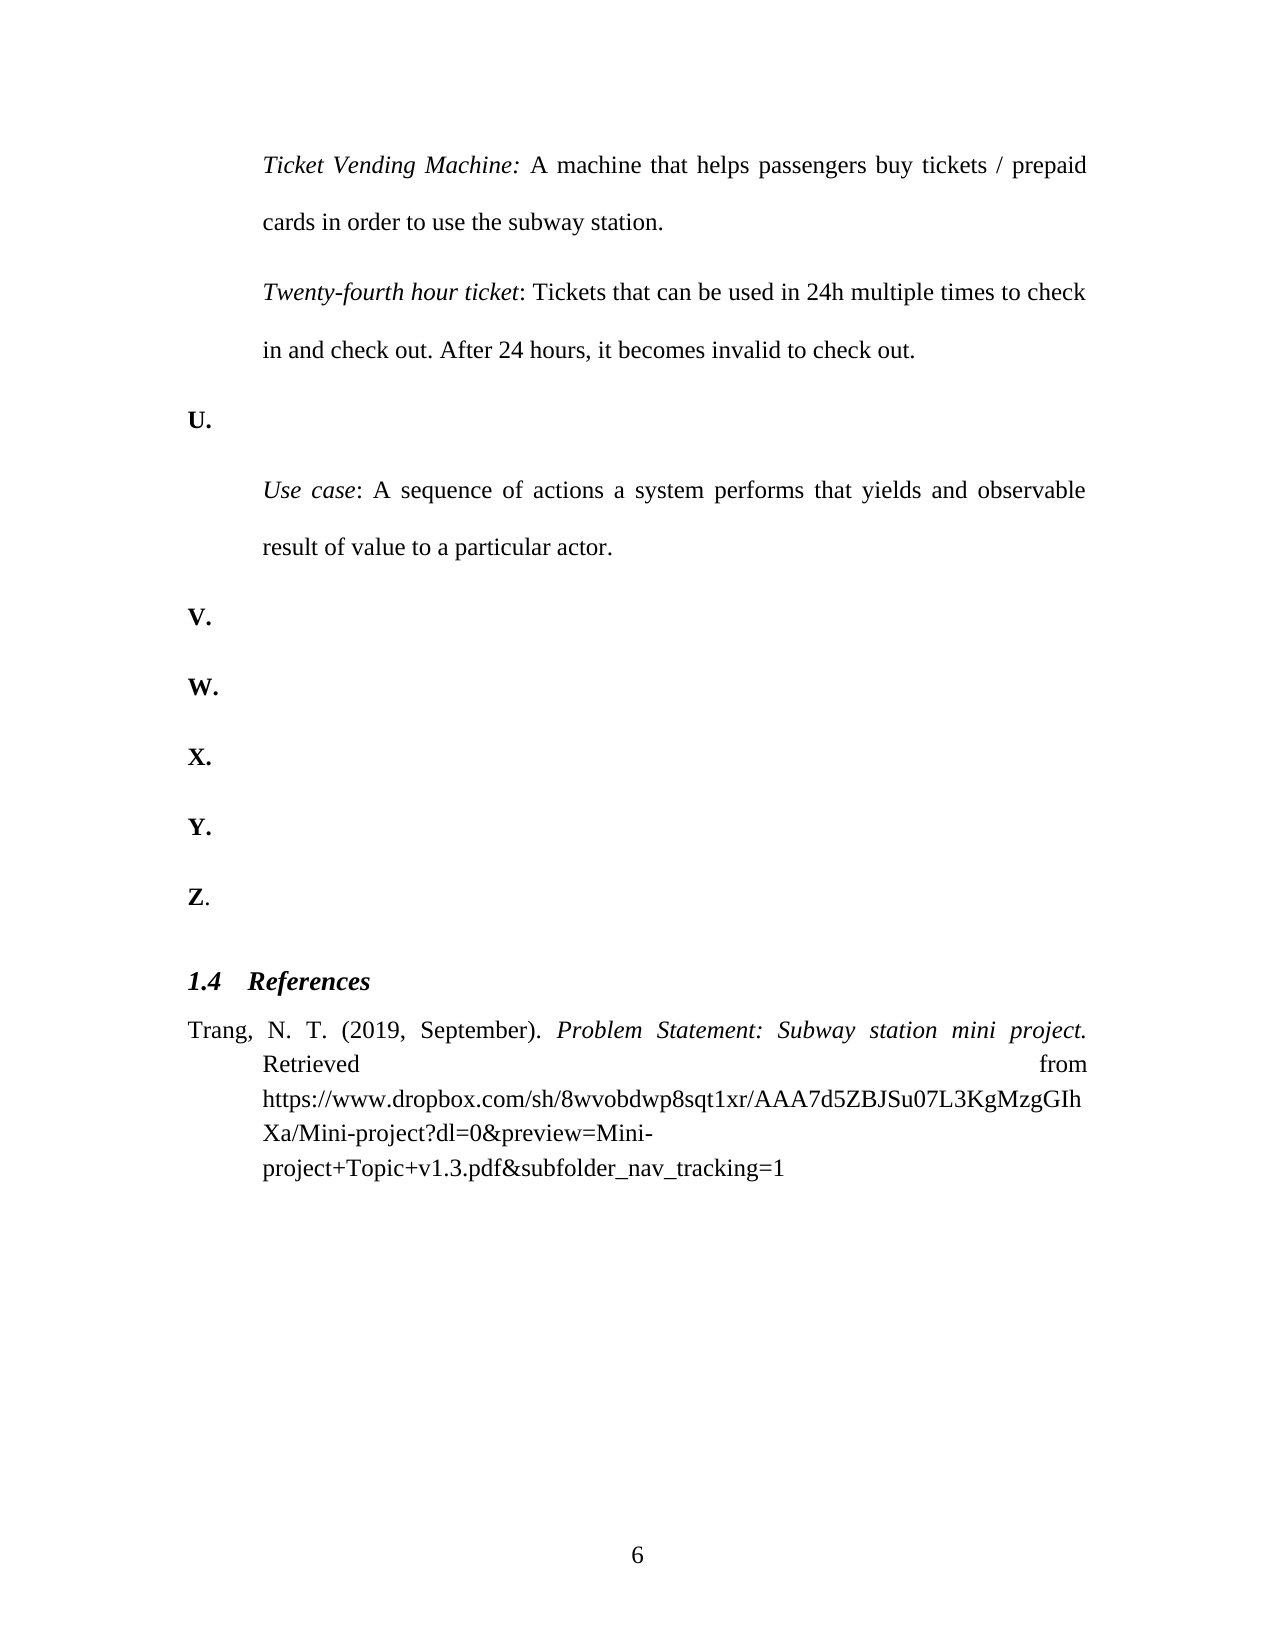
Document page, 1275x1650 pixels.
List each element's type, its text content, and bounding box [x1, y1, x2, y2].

text Trang, N. T. (2019, September). Problem Statement: Subway station mini project. Retrieved from https://www.dropbox.com/sh/8wvobdwp8sqt1xr/AAA7d5ZBJSu07L3KgMzgGIhXa/Mini-project?dl=0&preview=Mini-project+Topic+v1.3.pdf&subfolder_nav_tracking=1 [187, 1015, 1087, 1181]
text Use case: A sequence of actions a system performs that yields and observable result of value to a particular actor. [262, 475, 1087, 561]
text U. [187, 405, 1087, 434]
text Y. [187, 812, 1087, 841]
text V. [187, 602, 1087, 631]
text Z. [187, 882, 1087, 911]
text Ticket Vending Machine: A machine that helps passengers buy tickets / prepaid cards in order to use the subway station. [262, 150, 1087, 236]
text X. [187, 742, 1087, 771]
subtitle References [187, 965, 1087, 996]
text Twenty-fourth hour ticket: Tickets that can be used in 24h multiple times to check in and check out. After 24 hours, it becomes invalid to check out. [262, 277, 1087, 364]
text W. [187, 672, 1087, 701]
